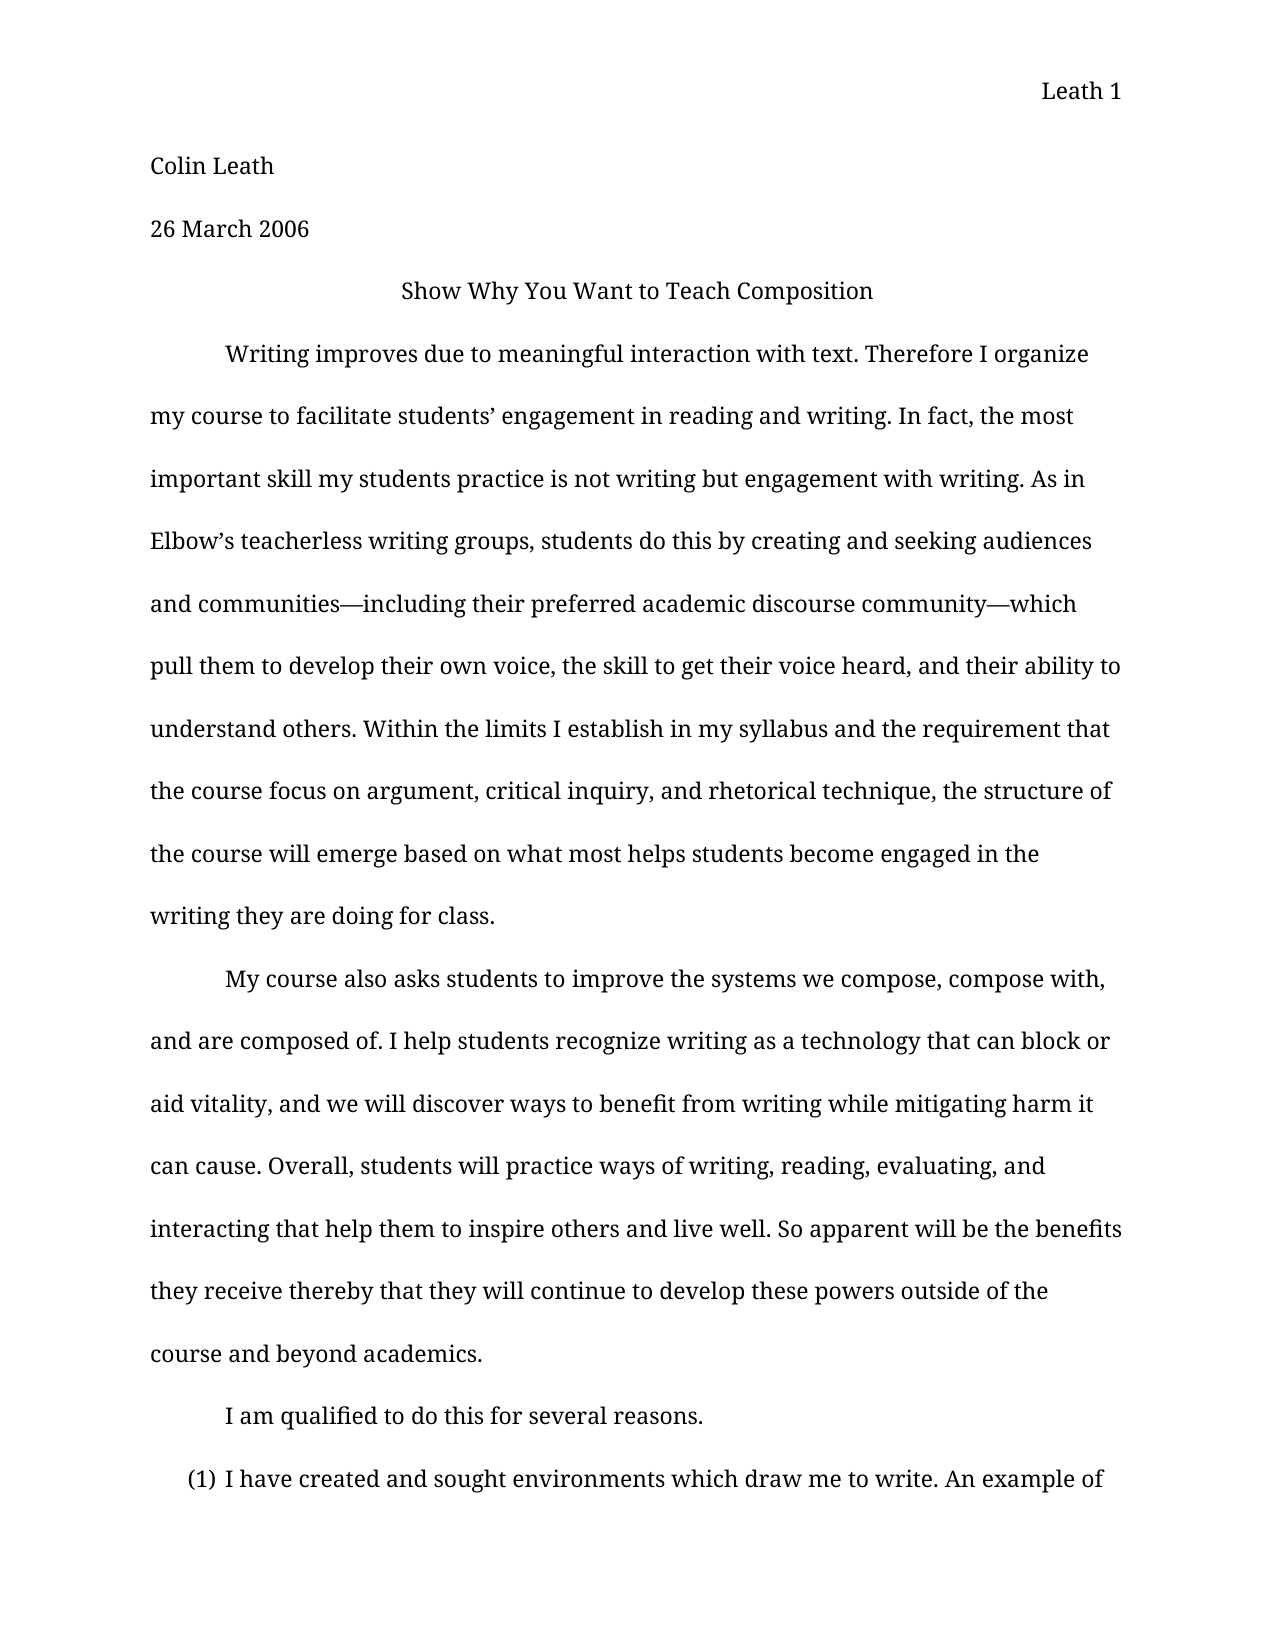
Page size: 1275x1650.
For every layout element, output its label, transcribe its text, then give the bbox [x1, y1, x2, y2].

text My course also asks students to improve the systems we compose, compose with, and are composed of. I help students recognize writing as a technology that can block or aid vitality, and we will discover ways to benefit from writing while mitigating harm it can cause. Overall, students will practice ways of writing, reading, evaluating, and interacting that help them to inspire others and live well. So apparent will be the benefits they receive thereby that they will continue to develop these powers outside of the course and beyond academics. [150, 962, 1125, 1369]
text Show Why You Want to Teach Composition [150, 275, 1125, 306]
text Colin Leath [150, 150, 1125, 181]
text I am qualified to do this for several reasons. [150, 1400, 1125, 1431]
text 26 March 2006 [150, 212, 1125, 244]
list I have created and sought environments which draw me to write. An example of [112, 1462, 1125, 1494]
text Writing improves due to meaningful interaction with text. Therefore I organize my course to facilitate students’ engagement in reading and writing. In fact, the most important skill my students practice is not writing but engagement with writing. As in Elbow’s teacherless writing groups, students do this by creating and seeking audiences and communities—including their preferred academic discourse community—which pull them to develop their own voice, the skill to get their voice heard, and their ability to understand others. Within the limits I establish in my syllabus and the requirement that the course focus on argument, critical inquiry, and rhetorical technique, the structure of the course will emerge based on what most helps students become engaged in the writing they are doing for class. [150, 337, 1125, 931]
